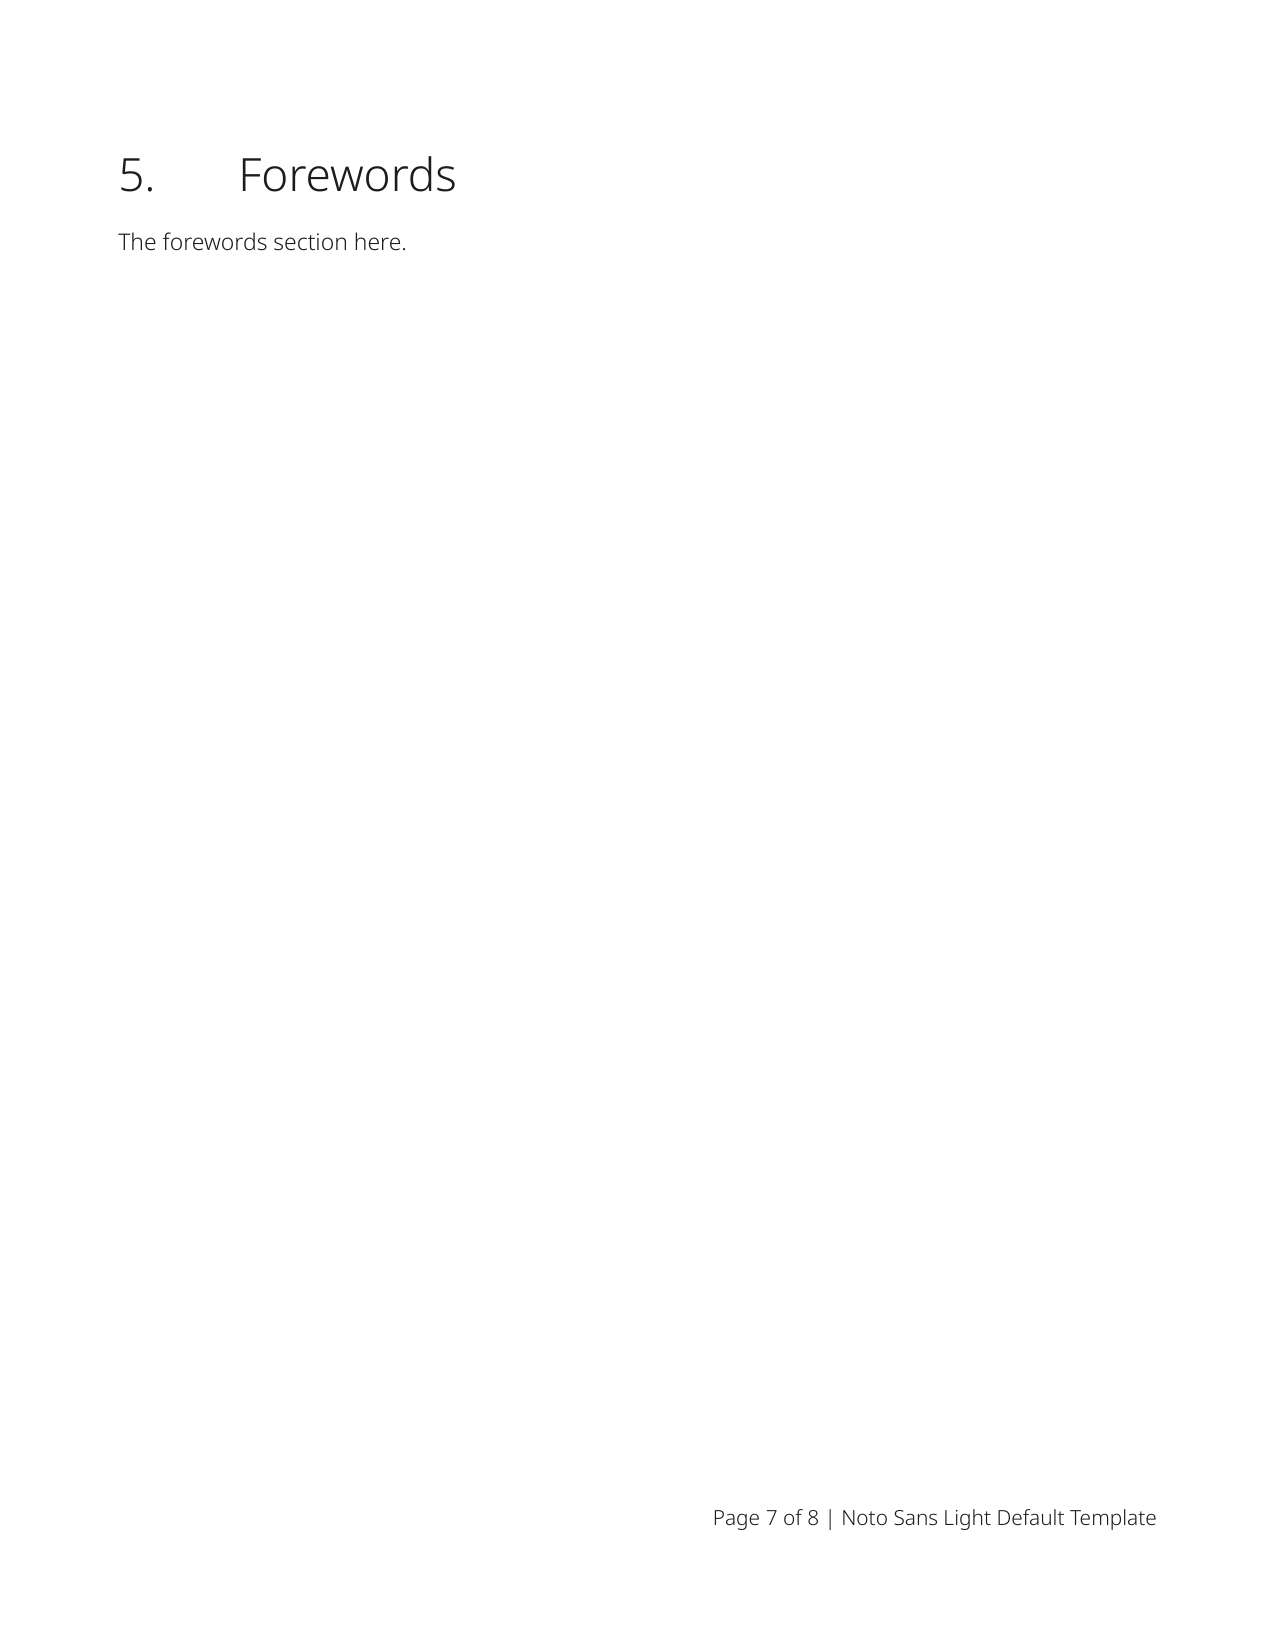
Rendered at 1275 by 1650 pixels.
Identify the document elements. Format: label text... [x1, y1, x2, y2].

text The forewords section here. [118, 226, 1157, 258]
subtitle Forewords [118, 143, 1157, 205]
